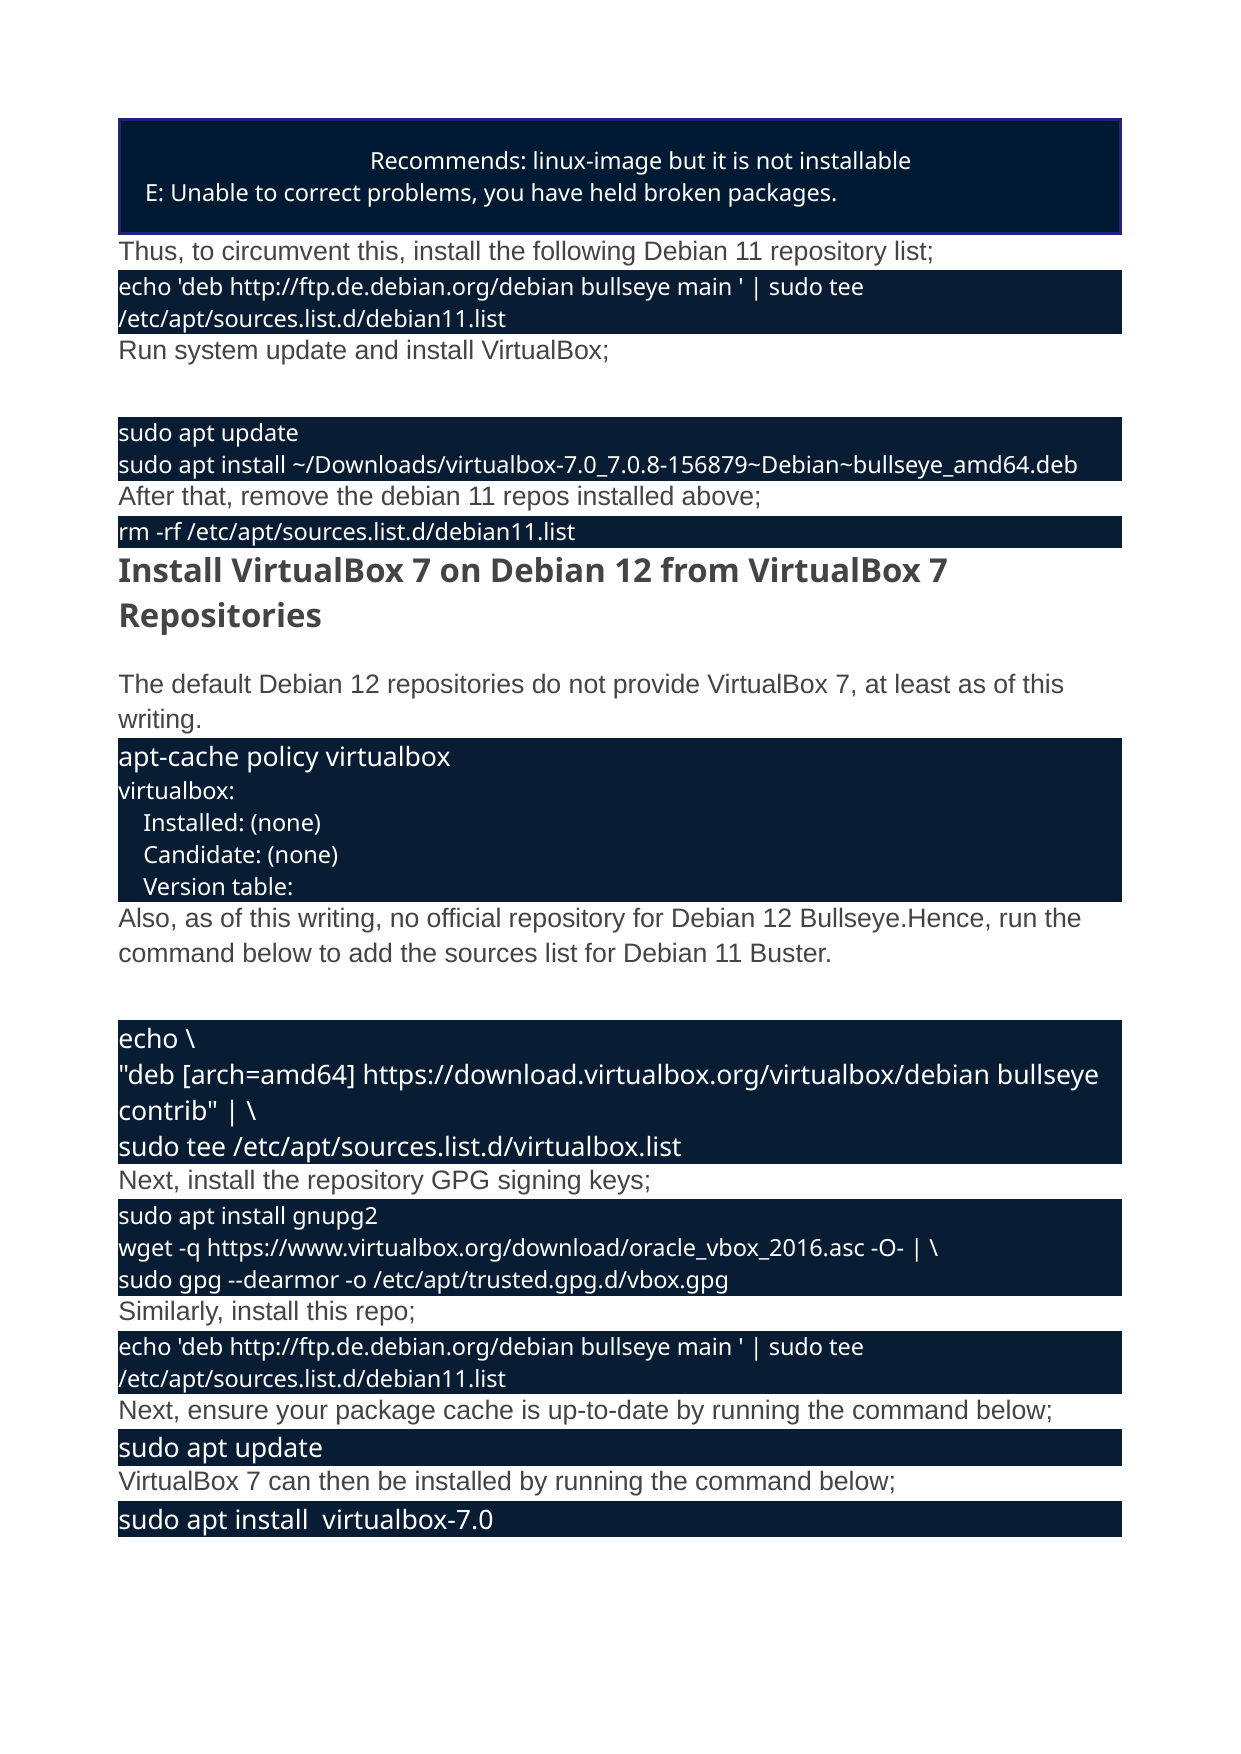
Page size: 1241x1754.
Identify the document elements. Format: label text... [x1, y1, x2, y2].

text Also, as of this writing, no official repository for Debian 12 Bullseye.Hence, run the command below to add the sources list for Debian 11 Buster. [118, 902, 1122, 968]
text echo 'deb http://ftp.de.debian.org/debian bullseye main ' | sudo tee /etc/apt/sources.list.d/debian11.list [118, 270, 1122, 334]
text Next, install the repository GPG signing keys; [118, 1164, 1122, 1195]
text sudo apt update [118, 1429, 1122, 1466]
text sudo tee /etc/apt/sources.list.d/virtualbox.list [118, 1128, 1122, 1164]
text E: Unable to correct problems, you have held broken packages. [121, 150, 1119, 232]
text Thus, to circumvent this, install the following Debian 11 repository list; [118, 235, 1122, 266]
text virtualbox: [118, 774, 1122, 806]
text Version table: [118, 870, 1122, 902]
text sudo apt update [118, 417, 1122, 449]
text sudo apt install gnupg2 [118, 1199, 1122, 1232]
text sudo apt install virtualbox-7.0 [118, 1501, 1122, 1537]
text Candidate: (none) [118, 838, 1122, 870]
text Similarly, install this repo; [118, 1296, 1122, 1326]
text echo 'deb http://ftp.de.debian.org/debian bullseye main ' | sudo tee /etc/apt/sources.list.d/debian11.list [118, 1331, 1122, 1394]
text Next, ensure your package cache is up-to-date by running the command below; [118, 1394, 1122, 1425]
text rm -rf /etc/apt/sources.list.d/debian11.list [118, 516, 1122, 548]
text echo \ [118, 1020, 1122, 1056]
text wget -q https://www.virtualbox.org/download/oracle_vbox_2016.asc -O- | \ [118, 1232, 1122, 1263]
text Recommends: linux-image but it is not installable [121, 121, 1119, 150]
text VirtualBox 7 can then be installed by running the command below; [118, 1466, 1122, 1496]
text "deb [arch=amd64] https://download.virtualbox.org/virtualbox/debian bullseye contrib" | \ [118, 1056, 1122, 1128]
text sudo apt install ~/Downloads/virtualbox-7.0_7.0.8-156879~Debian~bullseye_amd64.deb [118, 449, 1122, 481]
text apt-cache policy virtualbox [118, 738, 1122, 774]
text After that, remove the debian 11 repos installed above; [118, 481, 1122, 511]
text Run system update and install VirtualBox; [118, 334, 1122, 365]
subtitle Install VirtualBox 7 on Debian 12 from VirtualBox 7 Repositories [118, 548, 1122, 637]
text sudo gpg --dearmor -o /etc/apt/trusted.gpg.d/vbox.gpg [118, 1263, 1122, 1296]
text Installed: (none) [118, 806, 1122, 838]
text The default Debian 12 repositories do not provide VirtualBox 7, at least as of this writing. [118, 668, 1122, 734]
